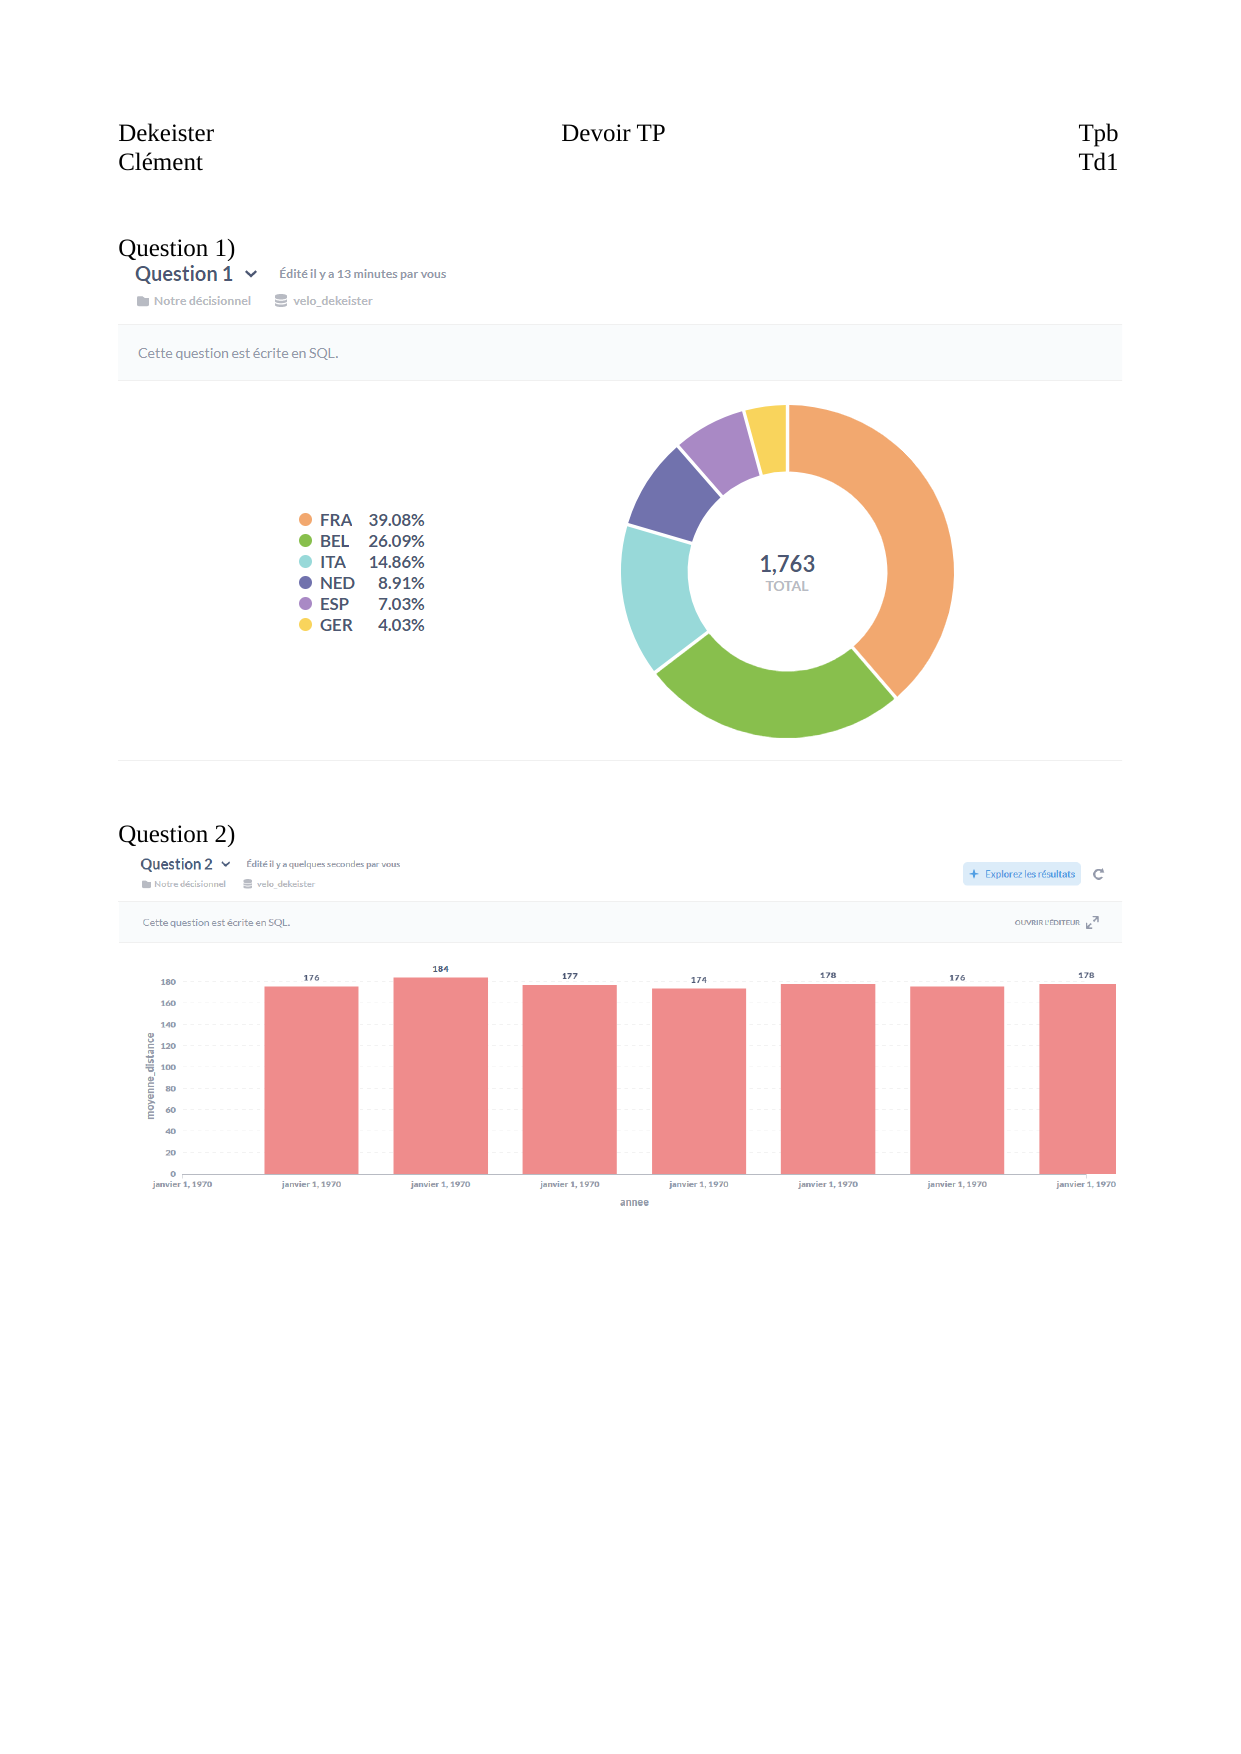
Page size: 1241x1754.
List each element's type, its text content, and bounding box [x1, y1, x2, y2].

text Dekeister Devoir TP Tpb [118, 118, 1122, 147]
text Question 1) [118, 233, 1122, 261]
text Question 2) [118, 819, 1122, 847]
text Clément Td1 [118, 147, 1122, 176]
picture [118, 261, 1123, 762]
picture [118, 847, 1123, 1220]
